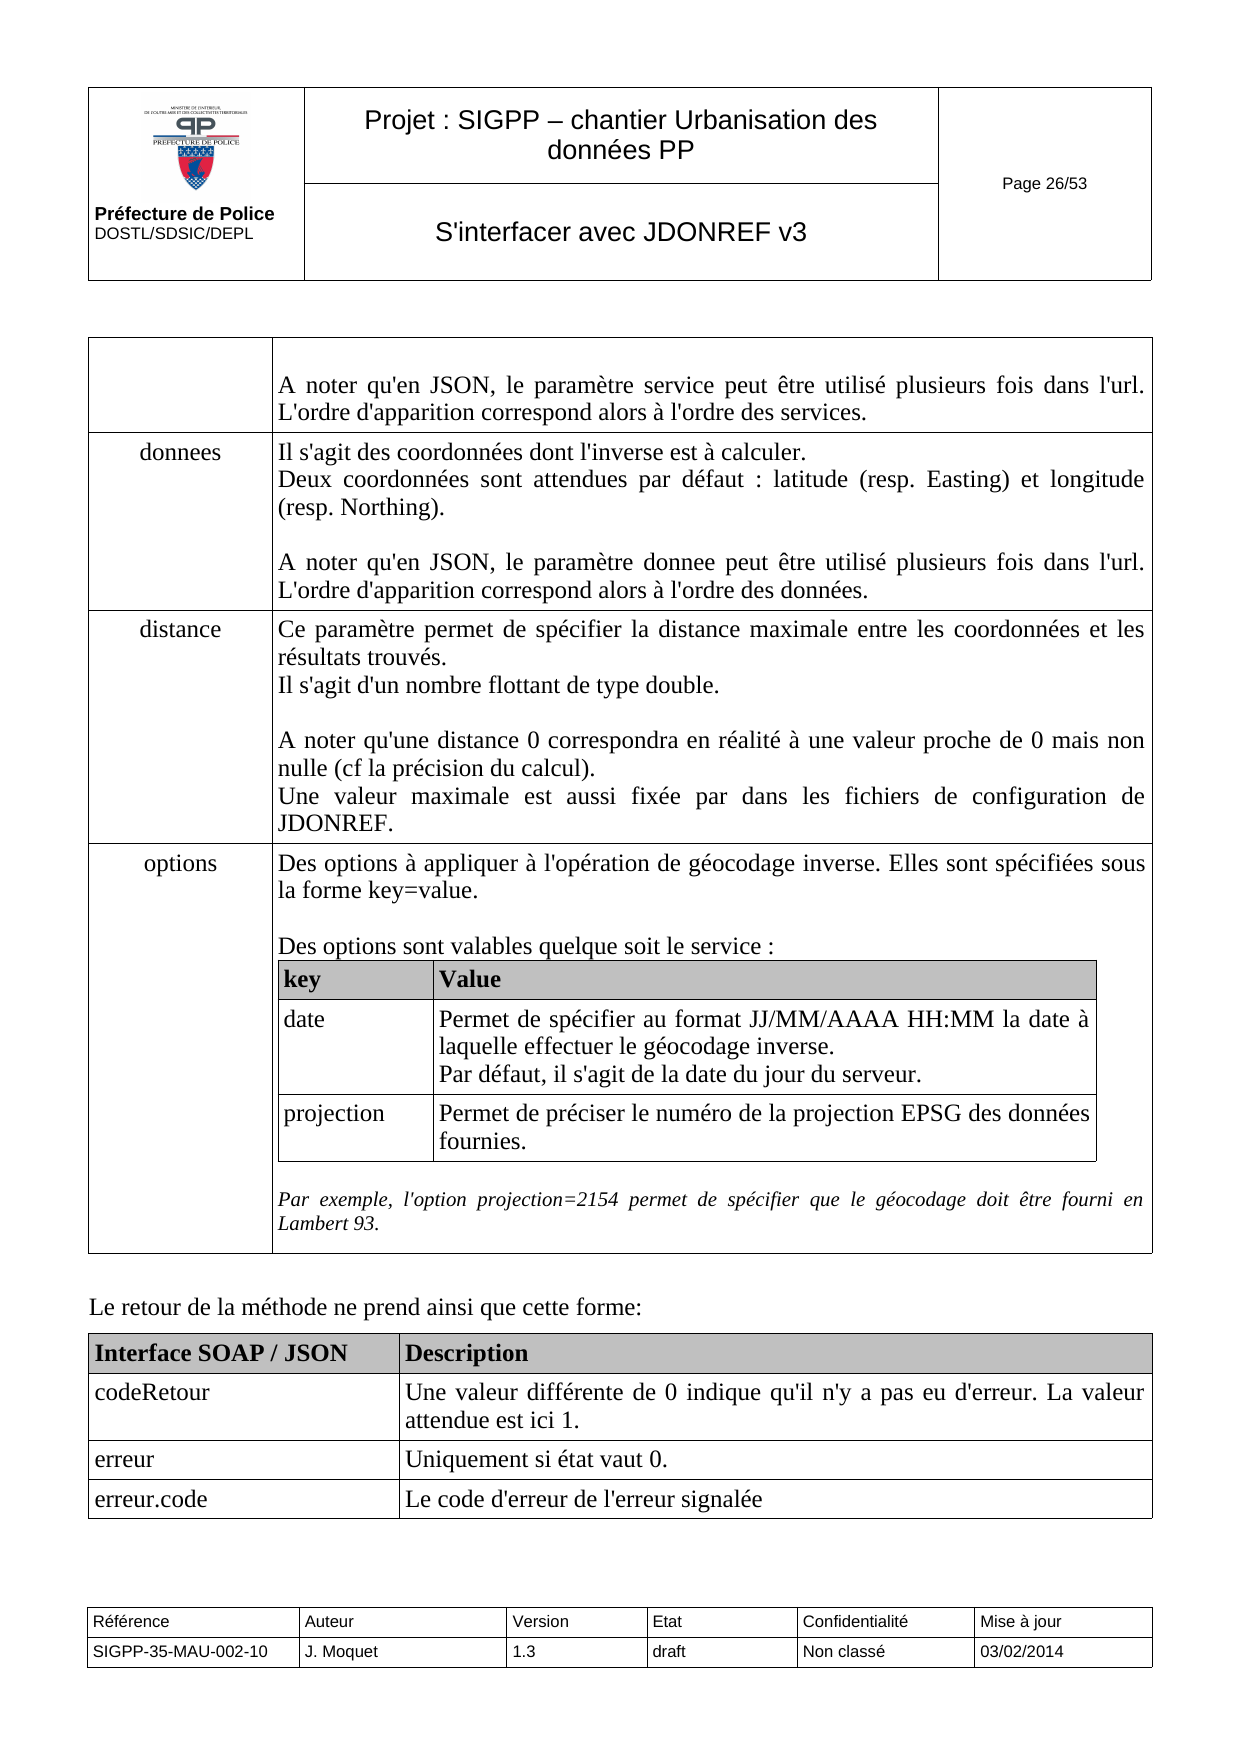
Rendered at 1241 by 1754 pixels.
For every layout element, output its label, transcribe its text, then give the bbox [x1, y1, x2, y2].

table_cell Il s'agit des coordonnées dont l'inverse est à calculer. Deux coordonnées sont attendues par défaut : latitude (resp. Easting) et longitude (resp. Northing). A noter qu'en JSON, le paramètre donnee peut être utilisé plusieurs fois dans l'url. L'ordre d'apparition correspond alors à l'ordre des données. [273, 433, 1152, 610]
table_header Value [434, 961, 1096, 999]
table_cell Permet de préciser le numéro de la projection EPSG des données fournies. [434, 1095, 1096, 1161]
table_cell donnees [89, 433, 272, 610]
table_cell erreur [89, 1441, 399, 1479]
table_cell options [89, 844, 272, 1253]
table_header Description [400, 1334, 1152, 1373]
table_cell codeRetour [89, 1374, 399, 1439]
table_header key [279, 961, 433, 999]
table_cell Une valeur différente de 0 indique qu'il n'y a pas eu d'erreur. La valeur attendue est ici 1. [400, 1374, 1152, 1439]
table_cell Ce paramètre permet de spécifier la nature des données à rechercher. Ces natures sont fournies sous forme d'entiers. Elle est utilisée pour déterminer les référentiels sur lesquels reverse géocoder les données fournies. Plusieurs services peuvent être spécifiés, et les résultats trouvés sont alors cumulés. Si aucun service n'est spécifié, tous les services sont utilisés. Ex: 1 (Commune), 2 (Pays), 3 (Adresse), 4 (Métro), 5 (Boulangerie), ... Géocoder au service 1 limitera le reverse géocoding à la commune, sans prendre en compte les éléments plus précis de l'adresse. L'association entier/service dépend toutefois de la configuration de JDONREFv3. Voir Erreur : source de la référence non trouvée Erreur : source de la référence non trouvée. A noter qu'en JSON, le paramètre service peut être utilisé plusieurs fois dans l'url. L'ordre d'apparition correspond alors à l'ordre des services. [273, 338, 1152, 432]
table_cell date [279, 1000, 433, 1093]
text Le retour de la méthode ne prend ainsi que cette forme: [88, 1293, 1152, 1321]
table_cell projection [279, 1095, 433, 1161]
table_cell Des options à appliquer à l'opération de géocodage inverse. Elles sont spécifiées sous la forme key=value. Des options sont valables quelque soit le service : Par exemple, l'option projection=2154 permet de spécifier que le géocodage doit être fourni en Lambert 93. [273, 844, 1152, 1253]
table_cell Uniquement si état vaut 0. [400, 1441, 1152, 1479]
table_cell distance [89, 611, 272, 843]
table_cell Permet de spécifier au format JJ/MM/AAAA HH:MM la date à laquelle effectuer le géocodage inverse. Par défaut, il s'agit de la date du jour du serveur. [434, 1000, 1096, 1093]
table_cell Ce paramètre permet de spécifier la distance maximale entre les coordonnées et les résultats trouvés. Il s'agit d'un nombre flottant de type double. A noter qu'une distance 0 correspondra en réalité à une valeur proche de 0 mais non nulle (cf la précision du calcul). Une valeur maximale est aussi fixée par dans les fichiers de configuration de JDONREF. [273, 611, 1152, 843]
table_header Interface SOAP / JSON [89, 1334, 399, 1373]
table_cell Le code d'erreur de l'erreur signalée [400, 1480, 1152, 1518]
picture [141, 92, 252, 203]
table_cell erreur.code [89, 1480, 399, 1518]
table_cell [89, 338, 272, 432]
